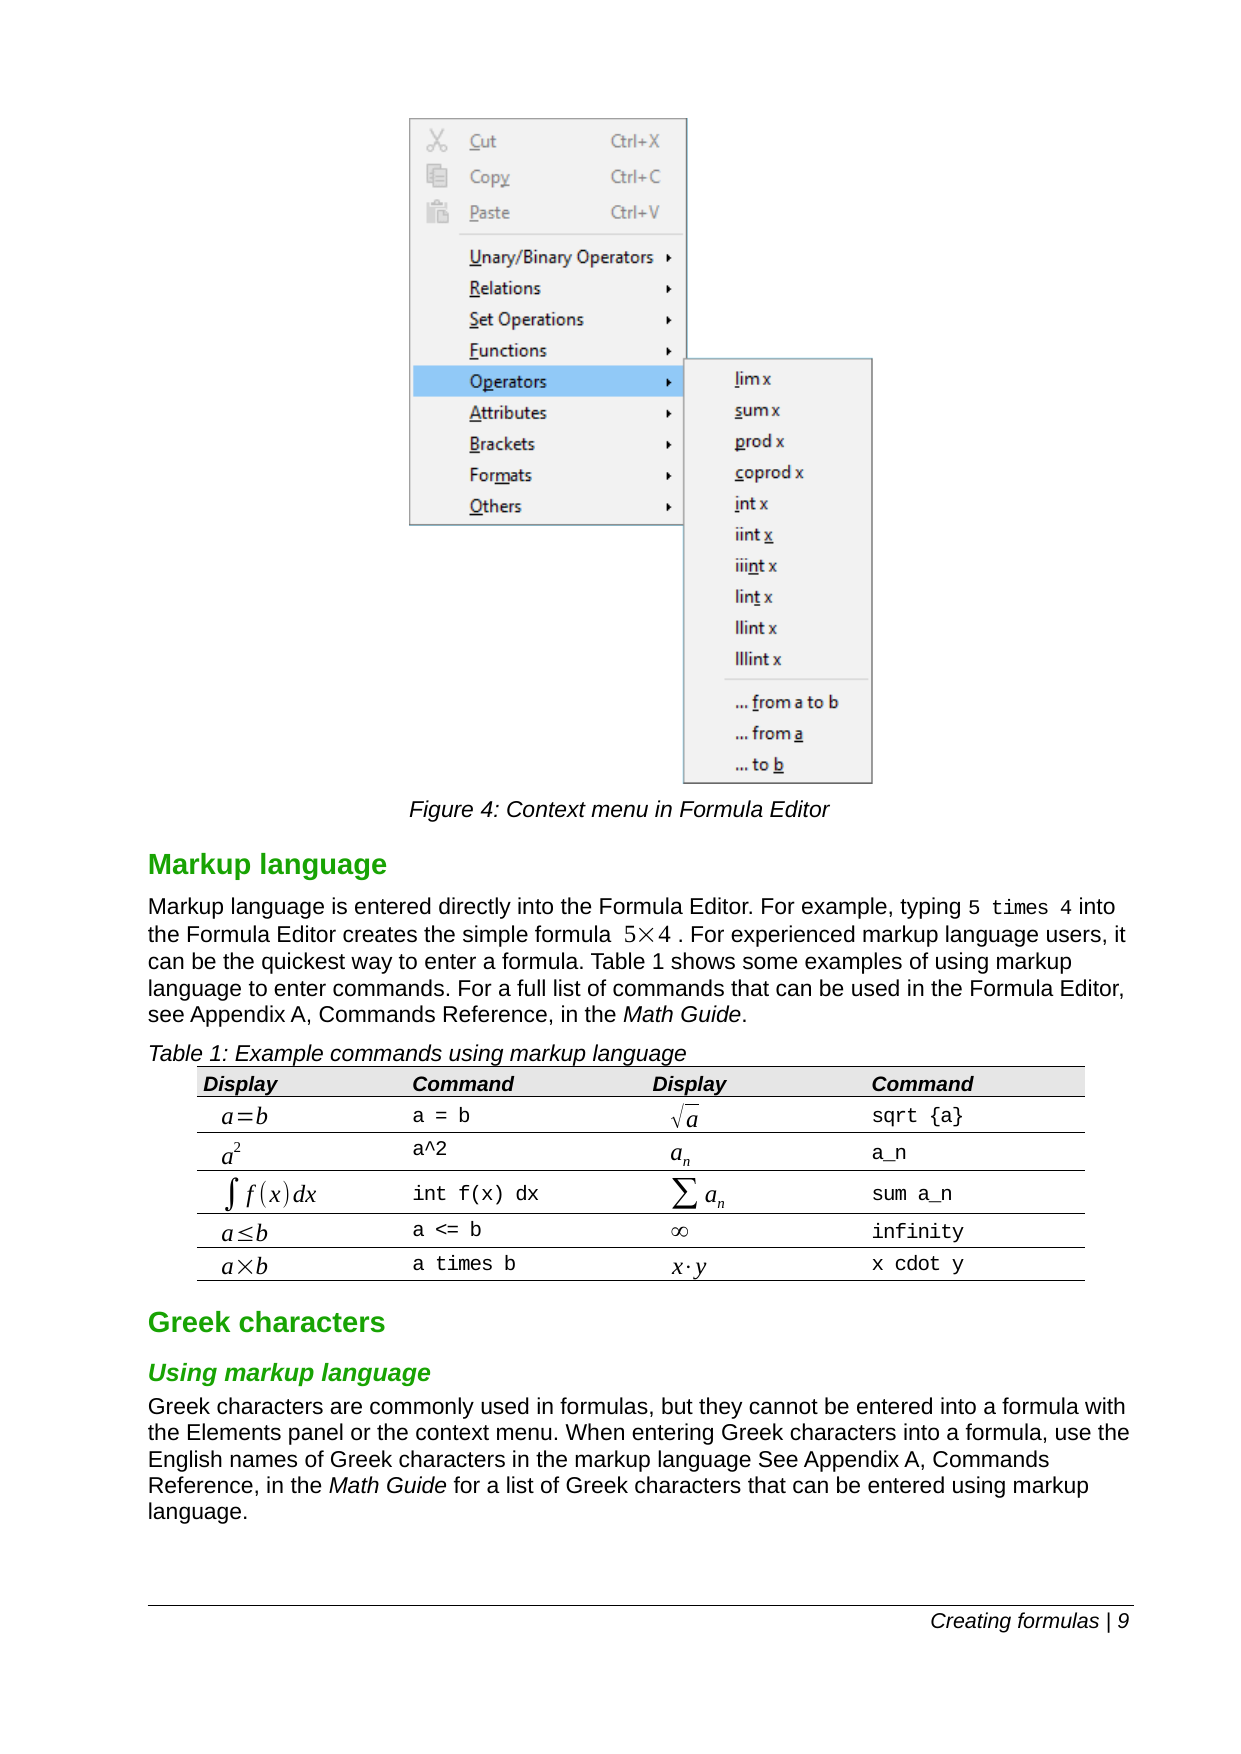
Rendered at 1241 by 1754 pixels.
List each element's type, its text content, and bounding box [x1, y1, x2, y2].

picture [409, 118, 873, 784]
text Figure 4: Context menu in Formula Editor [409, 796, 873, 822]
subtitle Using markup language [148, 1358, 1134, 1387]
table_cell sum a_n [865, 1171, 1085, 1213]
table_cell a times b [406, 1248, 646, 1280]
table_cell [646, 1248, 865, 1280]
table_cell sqrt {a} [865, 1097, 1085, 1132]
text Markup language is entered directly into the Formula Editor. For example, typing 5 times 4 into the Formula Editor creates the simple formula . For experienced markup language users, it can be the quickest way to enter a formula. Table 1 shows some examples of using markup language to enter commands. For a full list of commands that can be used in the Formula Editor, see Appendix A, Commands Reference, in the Math Guide. [148, 893, 1134, 1027]
table_cell [646, 1133, 865, 1169]
table_cell infinity [865, 1214, 1085, 1247]
table_cell [646, 1171, 865, 1213]
table_cell [197, 1097, 406, 1132]
table_cell [197, 1214, 406, 1247]
table_cell [197, 1248, 406, 1280]
table_cell [197, 1133, 406, 1169]
subtitle Greek characters [148, 1306, 1134, 1339]
table_header Command [865, 1067, 1085, 1096]
table_cell a_n [865, 1133, 1085, 1169]
table_header Display [197, 1067, 406, 1096]
table_header Display [646, 1067, 865, 1096]
table_header Command [406, 1067, 646, 1096]
text Greek characters are commonly used in formulas, but they cannot be entered into a formula with the Elements panel or the context menu. When entering Greek characters into a formula, use the English names of Greek characters in the markup language See Appendix A, Commands Reference, in the Math Guide for a list of Greek characters that can be entered using markup language. [148, 1393, 1134, 1524]
table_cell [197, 1171, 406, 1213]
table_cell a = b [406, 1097, 646, 1132]
text Table 1: Example commands using markup language [148, 1040, 1134, 1066]
table_cell [646, 1214, 865, 1247]
table_cell x cdot y [865, 1248, 1085, 1280]
table_cell a^2 [406, 1133, 646, 1169]
subtitle Markup language [148, 847, 1134, 881]
table_cell [646, 1097, 865, 1132]
table_cell a <= b [406, 1214, 646, 1247]
table_cell int f(x) dx [406, 1171, 646, 1213]
